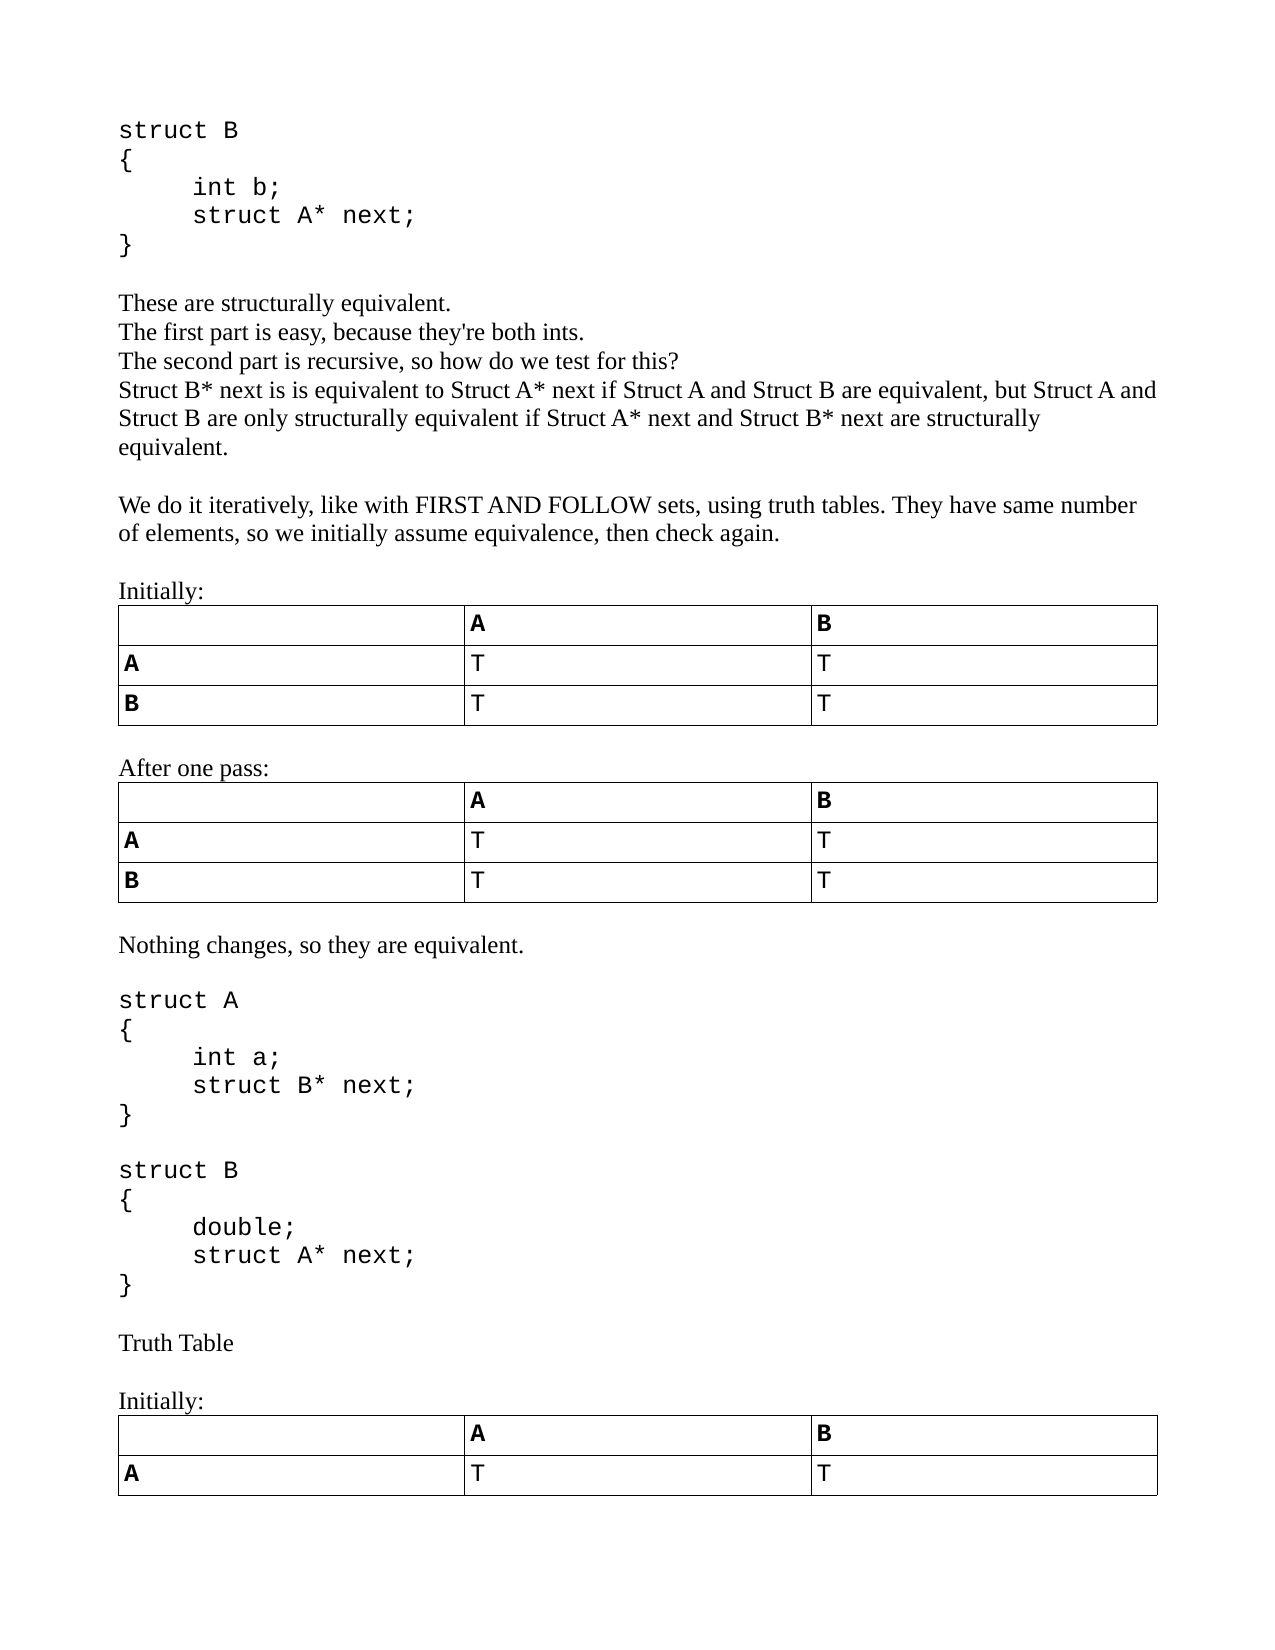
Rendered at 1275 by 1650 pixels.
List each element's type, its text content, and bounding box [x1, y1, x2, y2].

table_header B [812, 1416, 1157, 1455]
text The second part is recursive, so how do we test for this? [118, 346, 1157, 375]
text Truth Table [118, 1328, 1157, 1357]
text } [118, 1101, 1157, 1130]
table_cell B [119, 863, 464, 902]
table_header [119, 606, 464, 645]
table_cell T [465, 863, 811, 902]
text Struct B* next is is equivalent to Struct A* next if Struct A and Struct B are equivalent, but Struct A and Struct B are only structurally equivalent if Struct A* next and Struct B* next are structurally equivalent. [118, 375, 1157, 461]
text Initially: [118, 576, 1157, 605]
text struct B [118, 1158, 1157, 1186]
text } [118, 231, 1157, 260]
text struct A* next; [118, 1243, 1157, 1271]
table_header B [812, 606, 1157, 645]
text struct A [118, 988, 1157, 1016]
text { [118, 1016, 1157, 1045]
table_header A [465, 606, 811, 645]
text int a; [118, 1045, 1157, 1073]
table_header B [812, 783, 1157, 822]
text { [118, 1186, 1157, 1215]
table_cell A [119, 1456, 464, 1494]
table_cell T [465, 1456, 811, 1494]
text } [118, 1271, 1157, 1300]
text Nothing changes, so they are equivalent. [118, 931, 1157, 959]
table_cell T [812, 646, 1157, 684]
table_cell T [465, 823, 811, 862]
table_cell T [465, 686, 811, 724]
table_header A [465, 1416, 811, 1455]
text Initially: [118, 1386, 1157, 1415]
table_cell A [119, 823, 464, 862]
table_cell B [119, 686, 464, 724]
text int b; [118, 175, 1157, 203]
table_header A [465, 783, 811, 822]
table_cell T [812, 686, 1157, 724]
text The first part is easy, because they're both ints. [118, 317, 1157, 346]
table_cell T [812, 1456, 1157, 1494]
text struct A* next; [118, 203, 1157, 231]
table_cell T [812, 863, 1157, 902]
text After one pass: [118, 753, 1157, 782]
table_cell T [465, 646, 811, 684]
text These are structurally equivalent. [118, 288, 1157, 317]
text { [118, 146, 1157, 175]
text struct B* next; [118, 1073, 1157, 1101]
text struct B [118, 118, 1157, 146]
table_header [119, 1416, 464, 1455]
text We do it iteratively, like with FIRST AND FOLLOW sets, using truth tables. They have same number of elements, so we initially assume equivalence, then check again. [118, 490, 1157, 547]
text double; [118, 1215, 1157, 1243]
table_header [119, 783, 464, 822]
table_cell T [812, 823, 1157, 862]
table_cell A [119, 646, 464, 684]
